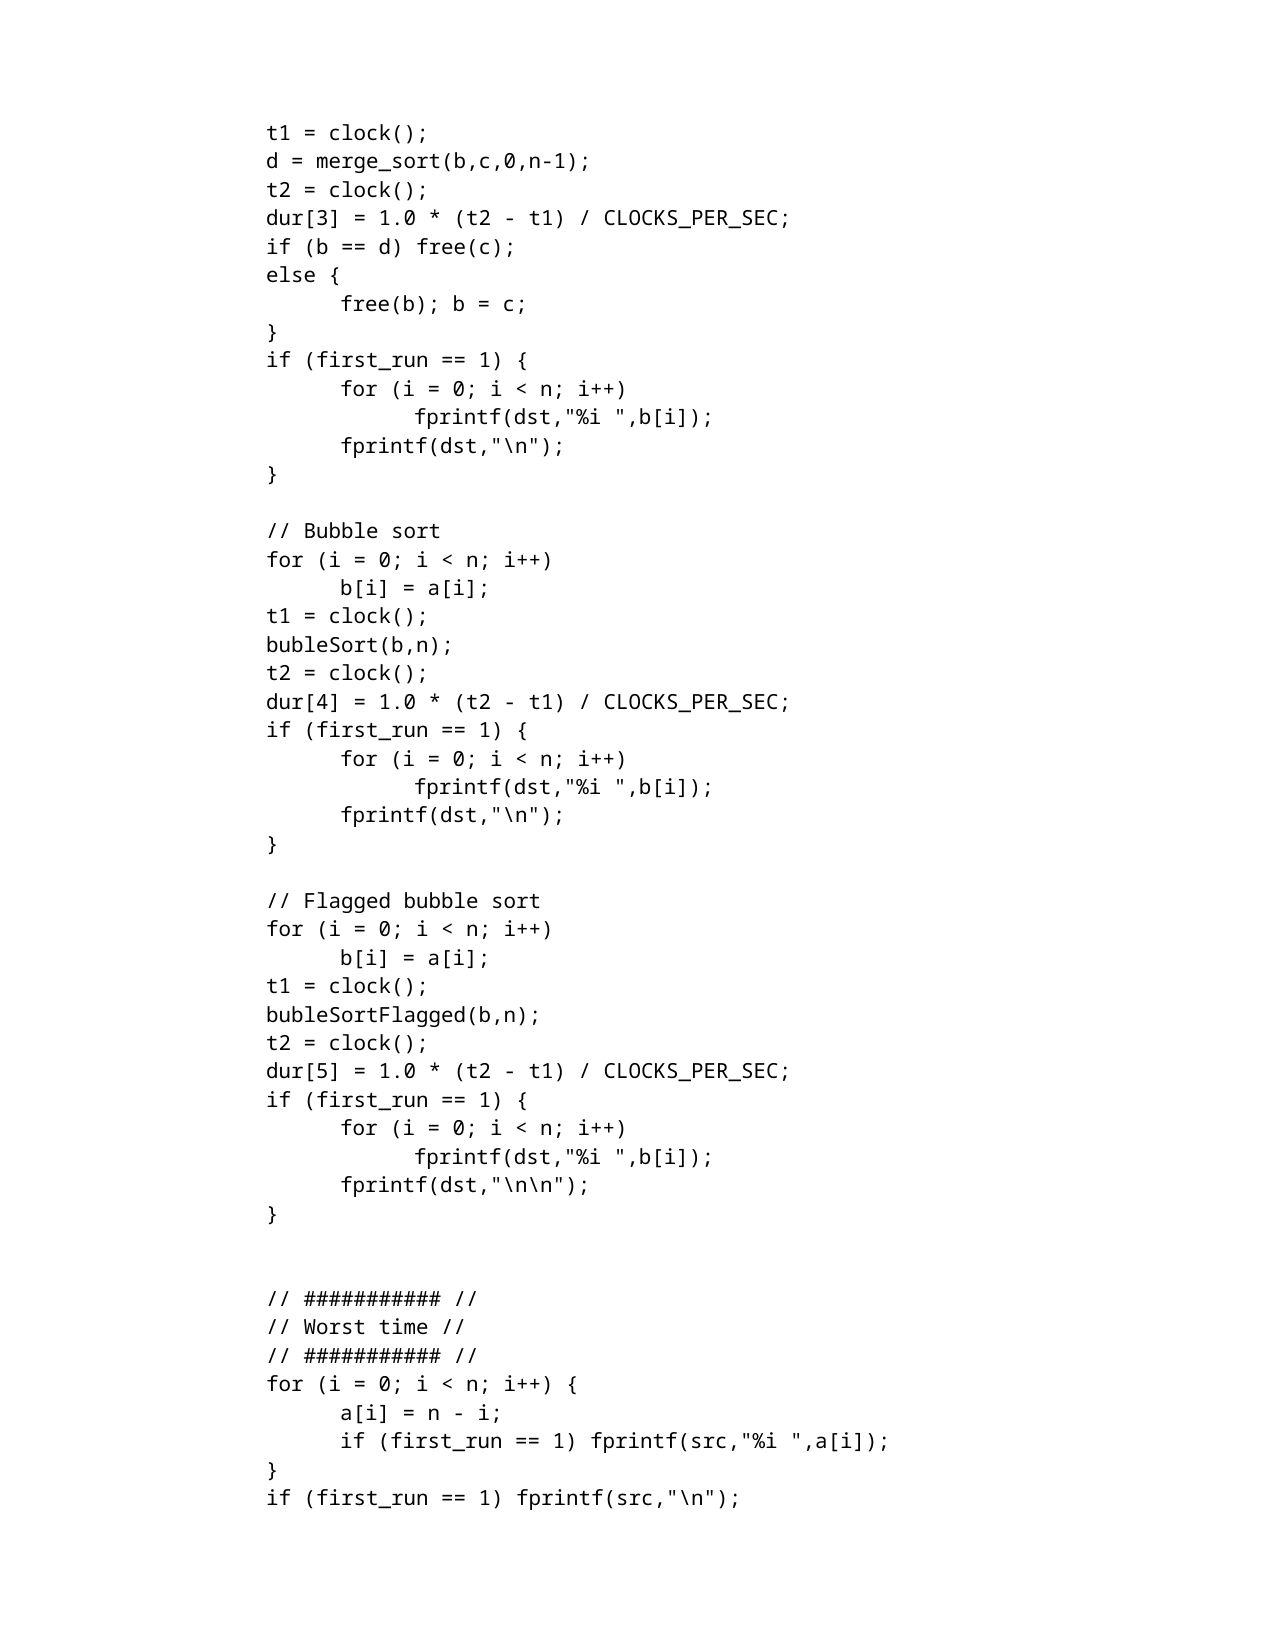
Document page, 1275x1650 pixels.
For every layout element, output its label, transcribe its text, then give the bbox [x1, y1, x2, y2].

text if (first_run == 1) fprintf(src,"%i ",a[i]); [118, 1426, 1157, 1455]
text } [118, 829, 1157, 857]
text // Bubble sort [118, 516, 1157, 545]
text fprintf(dst,"\n"); [118, 801, 1157, 829]
text t2 = clock(); [118, 175, 1157, 203]
text fprintf(dst,"%i ",b[i]); [118, 1142, 1157, 1170]
text t2 = clock(); [118, 1028, 1157, 1057]
text d = merge_sort(b,c,0,n-1); [118, 147, 1157, 175]
text fprintf(dst,"\n"); [118, 431, 1157, 459]
text free(b); b = c; [118, 289, 1157, 317]
text else { [118, 260, 1157, 289]
text b[i] = a[i]; [118, 573, 1157, 602]
text if (b == d) free(c); [118, 232, 1157, 260]
text if (first_run == 1) fprintf(src,"\n"); [118, 1483, 1157, 1512]
text // Flagged bubble sort [118, 886, 1157, 914]
text bubleSort(b,n); [118, 630, 1157, 658]
text if (first_run == 1) { [118, 1085, 1157, 1113]
text t2 = clock(); [118, 658, 1157, 687]
text for (i = 0; i < n; i++) [118, 744, 1157, 772]
text for (i = 0; i < n; i++) [118, 914, 1157, 943]
text // ########### // [118, 1341, 1157, 1369]
text // ########### // [118, 1284, 1157, 1312]
text for (i = 0; i < n; i++) [118, 374, 1157, 402]
text t1 = clock(); [118, 602, 1157, 630]
text a[i] = n - i; [118, 1398, 1157, 1426]
text t1 = clock(); [118, 118, 1157, 147]
text // Worst time // [118, 1312, 1157, 1341]
text } [118, 1199, 1157, 1227]
text if (first_run == 1) { [118, 346, 1157, 374]
text dur[5] = 1.0 * (t2 - t1) / CLOCKS_PER_SEC; [118, 1057, 1157, 1085]
text } [118, 317, 1157, 346]
text fprintf(dst,"\n\n"); [118, 1170, 1157, 1199]
text bubleSortFlagged(b,n); [118, 1000, 1157, 1028]
text } [118, 459, 1157, 488]
text for (i = 0; i < n; i++) [118, 545, 1157, 573]
text } [118, 1455, 1157, 1483]
text dur[3] = 1.0 * (t2 - t1) / CLOCKS_PER_SEC; [118, 203, 1157, 232]
text fprintf(dst,"%i ",b[i]); [118, 402, 1157, 431]
text dur[4] = 1.0 * (t2 - t1) / CLOCKS_PER_SEC; [118, 687, 1157, 715]
text for (i = 0; i < n; i++) [118, 1113, 1157, 1142]
text t1 = clock(); [118, 971, 1157, 1000]
text b[i] = a[i]; [118, 943, 1157, 971]
text fprintf(dst,"%i ",b[i]); [118, 772, 1157, 801]
text for (i = 0; i < n; i++) { [118, 1369, 1157, 1398]
text if (first_run == 1) { [118, 715, 1157, 744]
